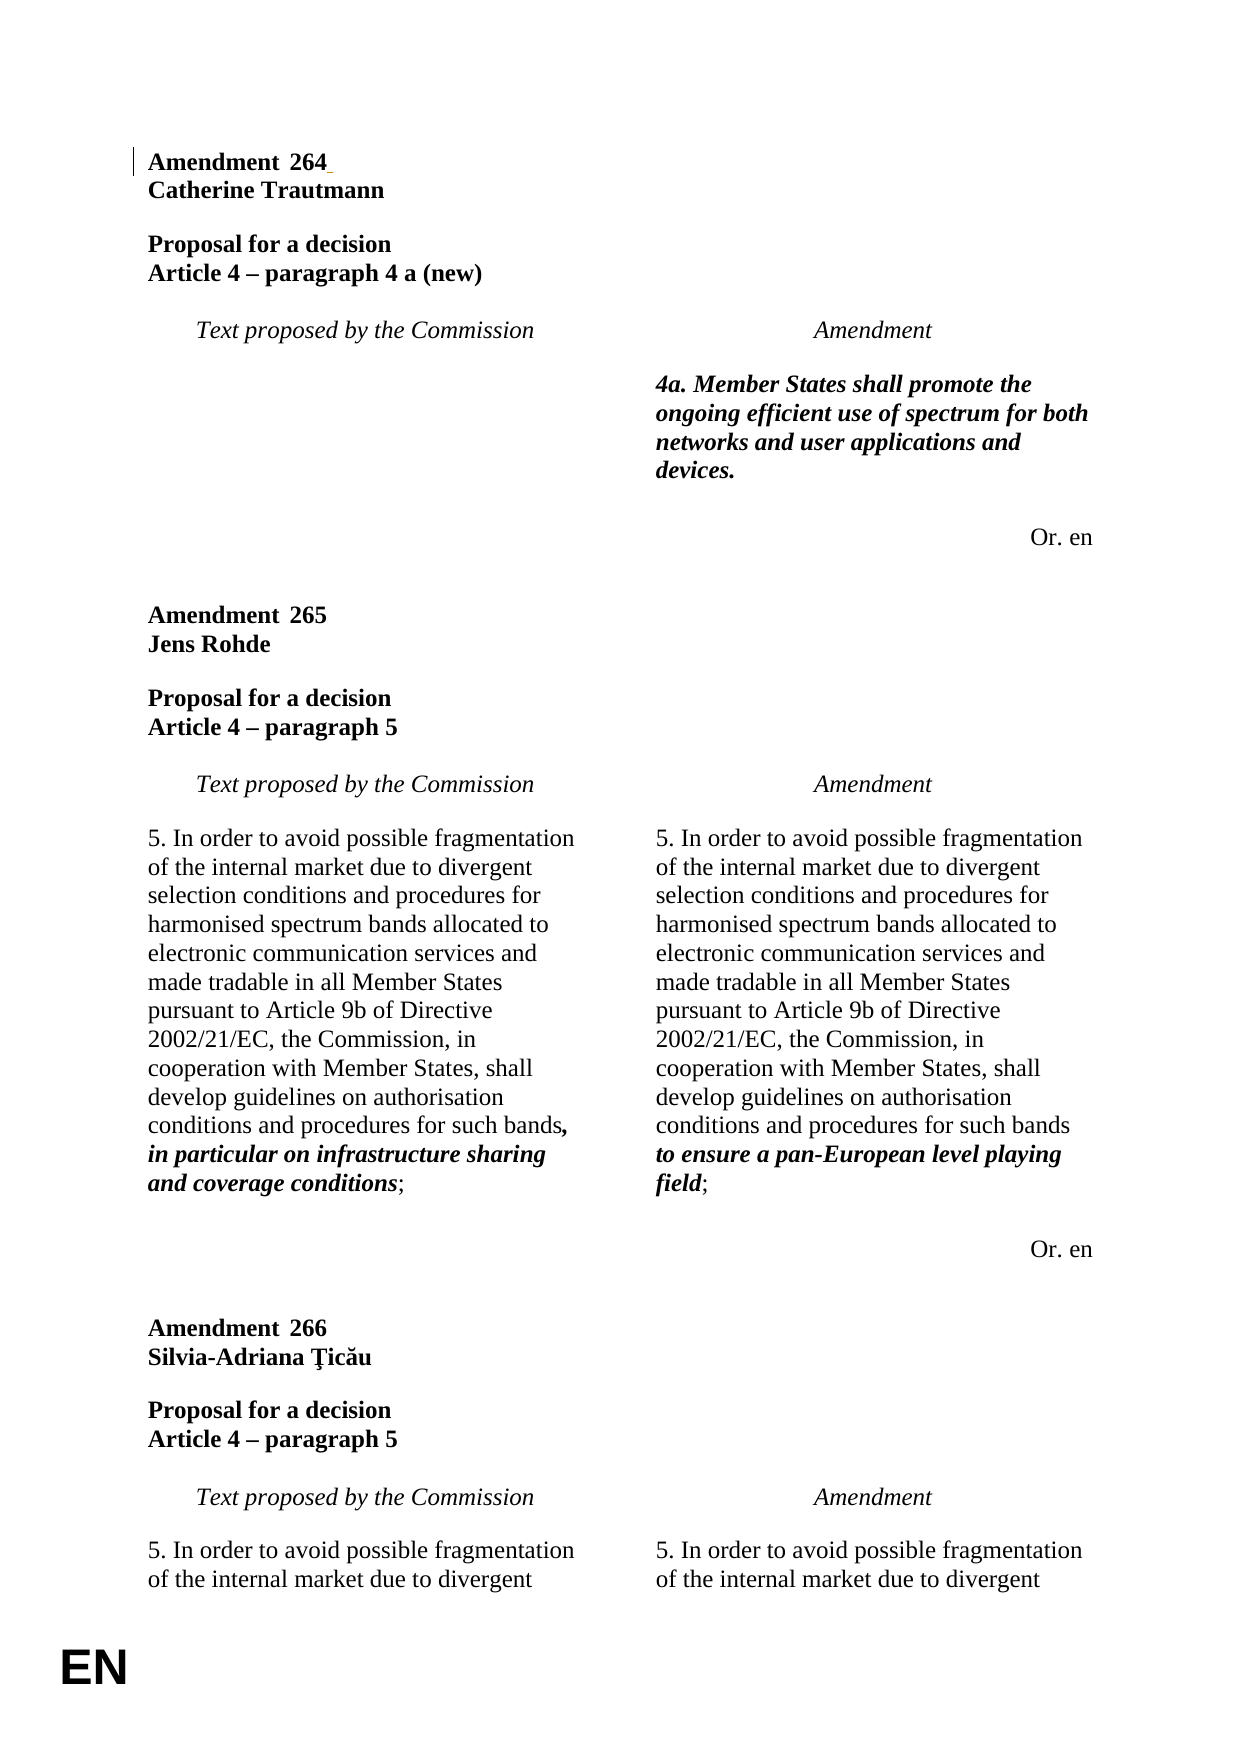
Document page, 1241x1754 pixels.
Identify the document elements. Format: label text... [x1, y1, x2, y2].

text <DocAmend>Proposal for a decision</DocAmend> [148, 683, 1093, 712]
text <Amend>Amendment <NumAm>264 </NumAm> [148, 147, 1093, 176]
table_cell Text proposed by the Commission [112, 1482, 620, 1536]
table_cell [112, 369, 620, 497]
text Or. <Original>{EN}en</Original> [148, 1234, 1093, 1263]
text Or. <Original>{EN}en</Original> [148, 522, 1093, 551]
table_cell 5. In order to avoid possible fragmentation of the internal market due to divergent selection conditions and procedures for harmonised spectrum bands allocated to electronic communication services and made tradable in all Member States pursuant to Article 9b of Directive 2002/21/EC, the Commission, in cooperation with Member States, shall develop guidelines on authorisation conditions and procedures for such bands to ensure a pan-European level playing field; [620, 823, 1128, 1209]
text <Article>Article 4 – paragraph 4 a (new) </Article> [148, 258, 1093, 287]
table_cell 4a. Member States shall promote the ongoing efficient use of spectrum for both networks and user applications and devices. [620, 369, 1128, 497]
text <Members>Jens Rohde</Members> [148, 629, 1093, 658]
table_cell Amendment [620, 769, 1128, 823]
table_cell Amendment [620, 1482, 1128, 1536]
table_header [112, 287, 1128, 316]
table_header [112, 1453, 1128, 1482]
table_cell Text proposed by the Commission [112, 316, 620, 369]
text <Amend>Amendment <NumAm>265</NumAm> [148, 601, 1093, 629]
table_cell 5. In order to avoid possible fragmentation of the internal market due to divergent [620, 1536, 1128, 1593]
table_cell Text proposed by the Commission [112, 769, 620, 823]
text <Article>Article 4 – paragraph 5 </Article> [148, 712, 1093, 741]
text <DocAmend>Proposal for a decision</DocAmend> [148, 229, 1093, 258]
text <Members>Silvia-Adriana Ţicău</Members> [148, 1342, 1093, 1371]
text <Members>Catherine Trautmann</Members> [148, 176, 1093, 204]
table_cell 5. In order to avoid possible fragmentation of the internal market due to divergent selection conditions and procedures for harmonised spectrum bands allocated to electronic communication services and made tradable in all Member States pursuant to Article 9b of Directive 2002/21/EC, the Commission, in cooperation with Member States, shall develop guidelines on authorisation conditions and procedures for such bands, in particular on infrastructure sharing and coverage conditions; [112, 823, 620, 1209]
table_cell 5. In order to avoid possible fragmentation of the internal market due to divergent [112, 1536, 620, 1593]
text <Article>Article 4 – paragraph 5 </Article> [148, 1424, 1093, 1453]
text <Amend>Amendment <NumAm>266</NumAm> [148, 1313, 1093, 1342]
text <DocAmend>Proposal for a decision</DocAmend> [148, 1396, 1093, 1424]
table_header [112, 741, 1128, 769]
table_cell Amendment [620, 316, 1128, 369]
